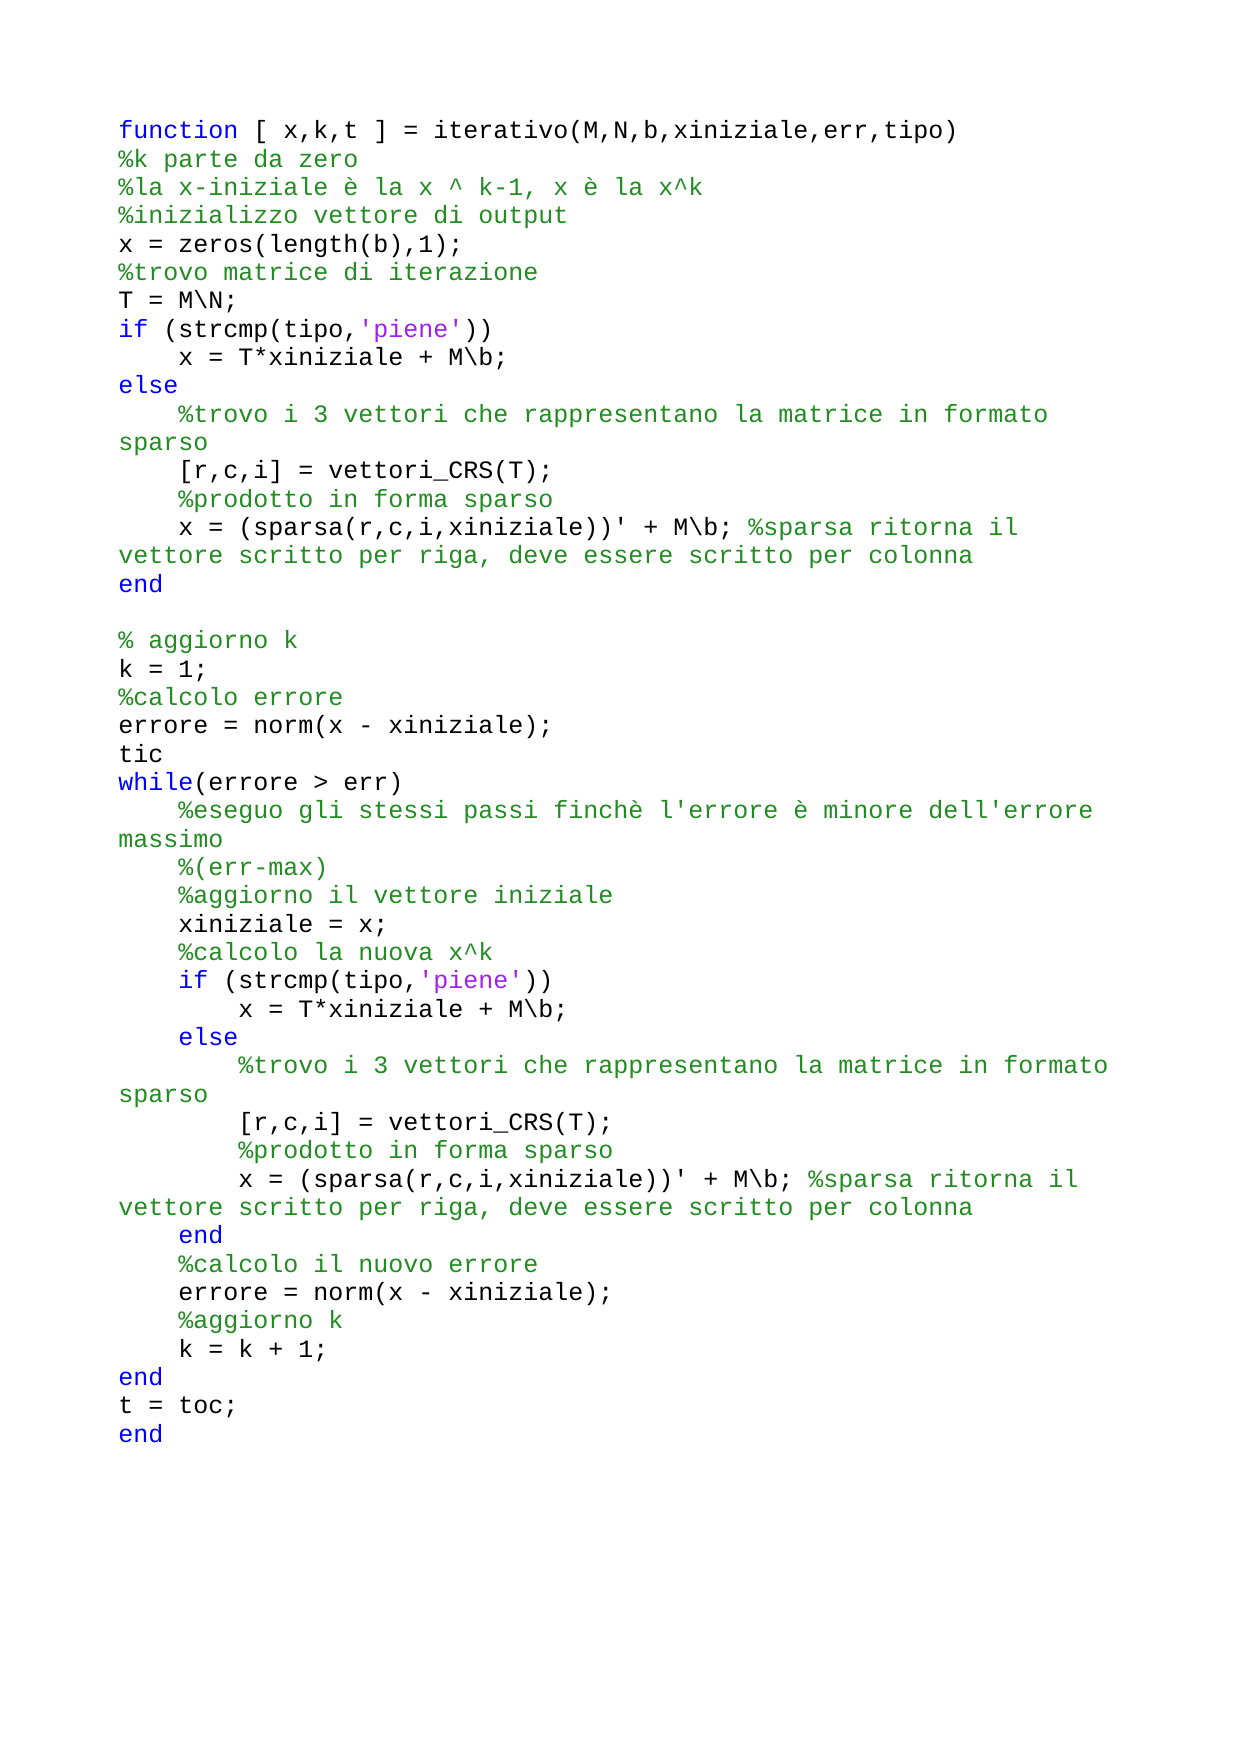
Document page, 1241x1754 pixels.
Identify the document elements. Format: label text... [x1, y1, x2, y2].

text %prodotto in forma sparso [118, 1138, 1122, 1166]
text x = T*xiniziale + M\b; [118, 996, 1122, 1025]
text function [ x,k,t ] = iterativo(M,N,b,xiniziale,err,tipo) [118, 118, 1122, 146]
text %inizializzo vettore di output [118, 203, 1122, 231]
text end [118, 1365, 1122, 1393]
text t = toc; [118, 1393, 1122, 1421]
text %aggiorno il vettore iniziale [118, 883, 1122, 911]
text %k parte da zero [118, 146, 1122, 175]
text %trovo matrice di iterazione [118, 260, 1122, 288]
text %eseguo gli stessi passi finchè l'errore è minore dell'errore massimo [118, 798, 1122, 855]
text %trovo i 3 vettori che rappresentano la matrice in formato sparso [118, 401, 1122, 458]
text x = (sparsa(r,c,i,xiniziale))' + M\b; %sparsa ritorna il vettore scritto per riga, deve essere scritto per colonna [118, 1166, 1122, 1223]
text %aggiorno k [118, 1308, 1122, 1336]
text xiniziale = x; [118, 911, 1122, 940]
text x = T*xiniziale + M\b; [118, 345, 1122, 373]
text x = (sparsa(r,c,i,xiniziale))' + M\b; %sparsa ritorna il vettore scritto per riga, deve essere scritto per colonna [118, 515, 1122, 571]
text if (strcmp(tipo,'piene')) [118, 316, 1122, 345]
text x = zeros(length(b),1); [118, 231, 1122, 260]
text %calcolo la nuova x^k [118, 940, 1122, 968]
text %trovo i 3 vettori che rappresentano la matrice in formato sparso [118, 1053, 1122, 1110]
text [r,c,i] = vettori_CRS(T); [118, 458, 1122, 486]
text [r,c,i] = vettori_CRS(T); [118, 1110, 1122, 1138]
text end [118, 571, 1122, 600]
text % aggiorno k [118, 628, 1122, 656]
text %calcolo errore [118, 685, 1122, 713]
text end [118, 1421, 1122, 1450]
text if (strcmp(tipo,'piene')) [118, 968, 1122, 996]
text errore = norm(x - xiniziale); [118, 713, 1122, 741]
text k = k + 1; [118, 1336, 1122, 1365]
text k = 1; [118, 656, 1122, 685]
text end [118, 1223, 1122, 1251]
text %la x-iniziale è la x ^ k-1, x è la x^k [118, 175, 1122, 203]
text %(err-max) [118, 855, 1122, 883]
text T = M\N; [118, 288, 1122, 316]
text %prodotto in forma sparso [118, 486, 1122, 515]
text else [118, 1025, 1122, 1053]
text else [118, 373, 1122, 401]
text tic [118, 741, 1122, 770]
text while(errore > err) [118, 770, 1122, 798]
text %calcolo il nuovo errore [118, 1251, 1122, 1280]
text errore = norm(x - xiniziale); [118, 1280, 1122, 1308]
